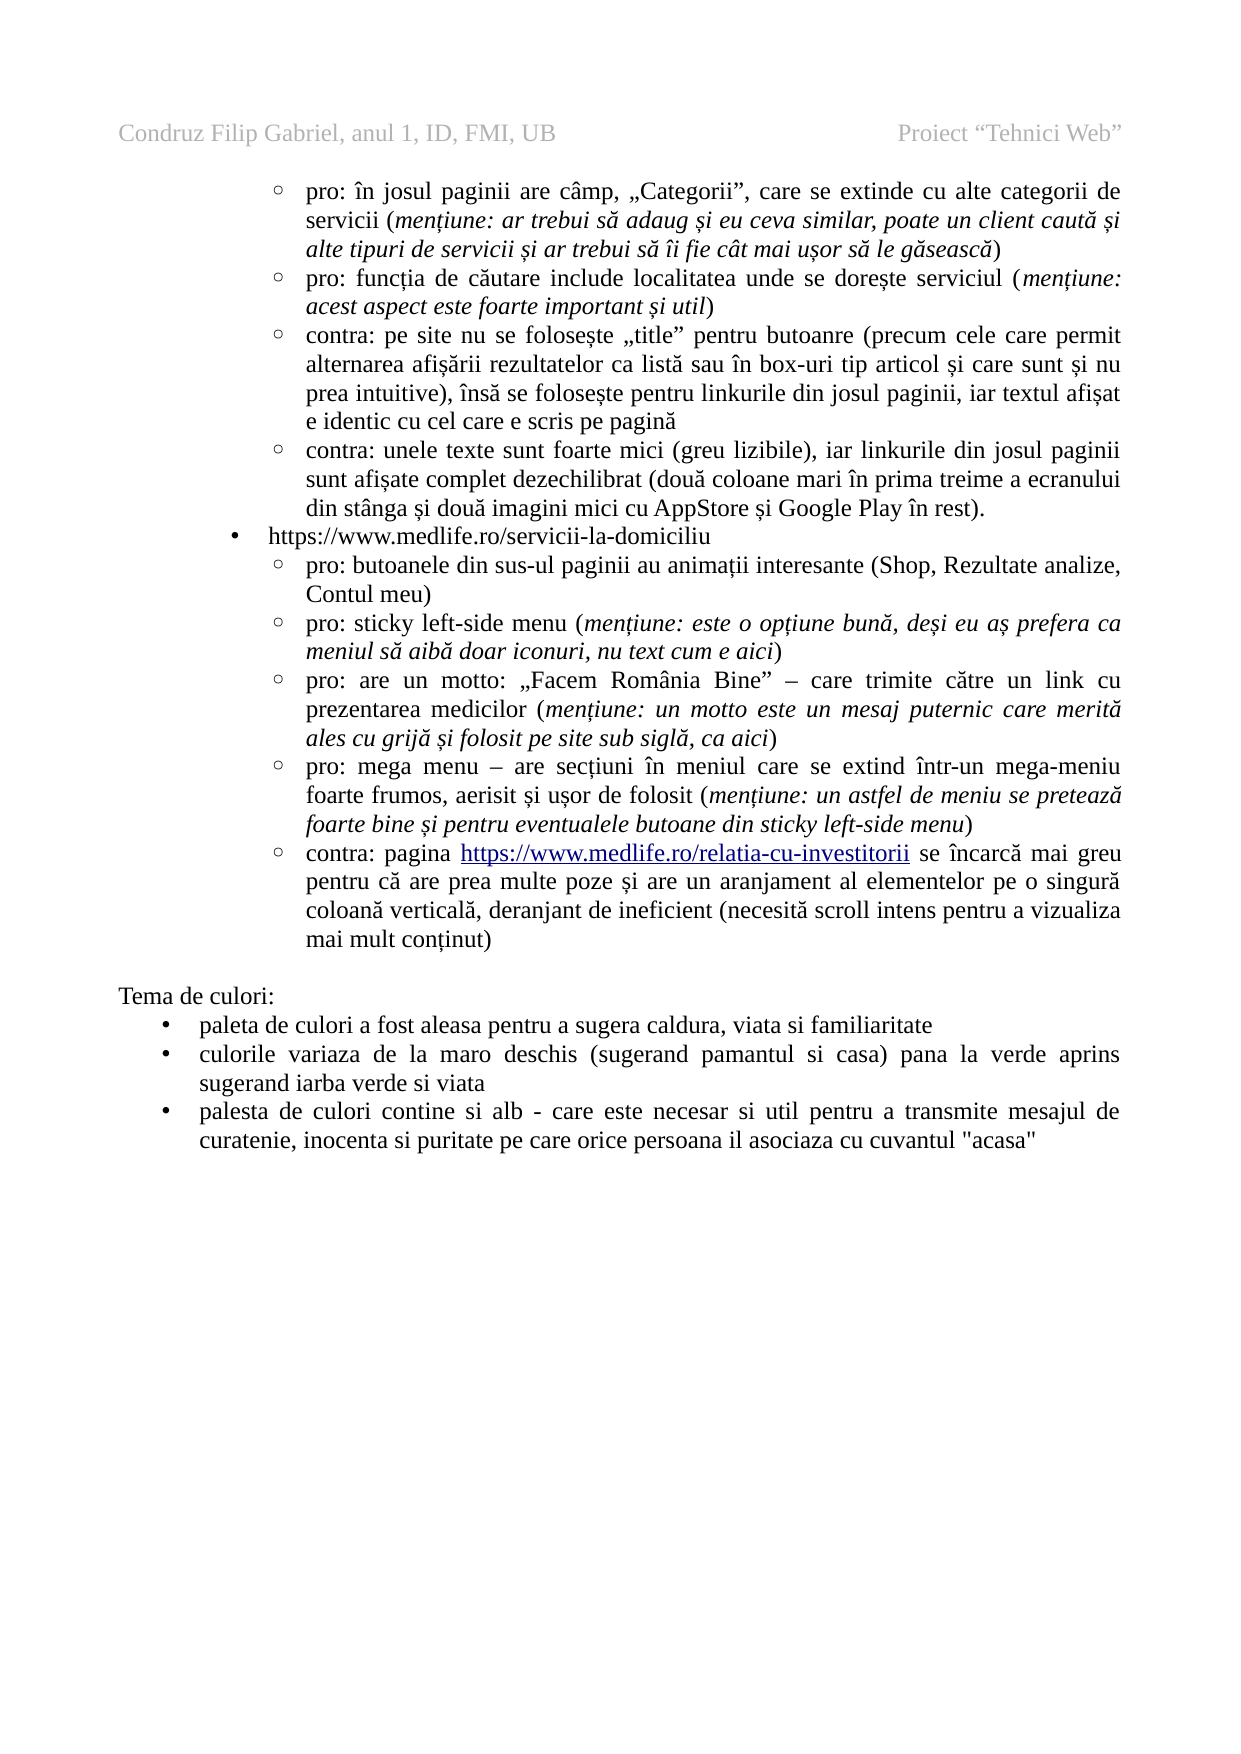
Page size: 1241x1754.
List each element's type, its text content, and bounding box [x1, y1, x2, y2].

list pro: butoanele din sus-ul paginii au animații interesante (Shop, Rezultate analize, Contul meu) [268, 550, 1122, 608]
list contra: pe site nu se folosește „title” pentru butoanre (precum cele care permit alternarea afișării rezultatelor ca listă sau în box-uri tip articol și care sunt și nu prea intuitive), însă se folosește pentru linkurile din josul paginii, iar textul afișat e identic cu cel care e scris pe pagină [268, 320, 1122, 435]
text Tema de culori: [118, 981, 1122, 1010]
list pro: funcția de căutare include localitatea unde se dorește serviciul (mențiune: acest aspect este foarte important și util) [268, 263, 1122, 320]
list pro: sticky left-side menu (mențiune: este o opțiune bună, deși eu aș prefera ca meniul să aibă doar iconuri, nu text cum e aici) [268, 608, 1122, 665]
list paleta de culori a fost aleasa pentru a sugera caldura, viata si familiaritate [162, 1010, 1122, 1039]
list contra: pagina https://www.medlife.ro/relatia-cu-investitorii se încarcă mai greu pentru că are prea multe poze și are un aranjament al elementelor pe o singură coloană verticală, deranjant de ineficient (necesită scroll intens pentru a vizualiza mai mult conținut) [268, 838, 1122, 953]
list palesta de culori contine si alb - care este necesar si util pentru a transmite mesajul de curatenie, inocenta si puritate pe care orice persoana il asociaza cu cuvantul "acasa" [162, 1096, 1122, 1154]
list pro: în josul paginii are câmp, „Categorii”, care se extinde cu alte categorii de servicii (mențiune: ar trebui să adaug și eu ceva similar, poate un client caută și alte tipuri de servicii și ar trebui să îi fie cât mai ușor să le găsească) [268, 176, 1122, 263]
list contra: unele texte sunt foarte mici (greu lizibile), iar linkurile din josul paginii sunt afișate complet dezechilibrat (două coloane mari în prima treime a ecranului din stânga și două imagini mici cu AppStore și Google Play în rest). [268, 435, 1122, 521]
list pro: are un motto: „Facem România Bine” – care trimite către un link cu prezentarea medicilor (mențiune: un motto este un mesaj puternic care merită ales cu grijă și folosit pe site sub siglă, ca aici) [268, 665, 1122, 751]
list https://www.medlife.ro/servicii-la-domiciliu [231, 521, 1122, 550]
list pro: mega menu – are secțiuni în meniul care se extind într-un mega-meniu foarte frumos, aerisit și ușor de folosit (mențiune: un astfel de meniu se pretează foarte bine și pentru eventualele butoane din sticky left-side menu) [268, 751, 1122, 838]
list culorile variaza de la maro deschis (sugerand pamantul si casa) pana la verde aprins sugerand iarba verde si viata [162, 1039, 1122, 1096]
